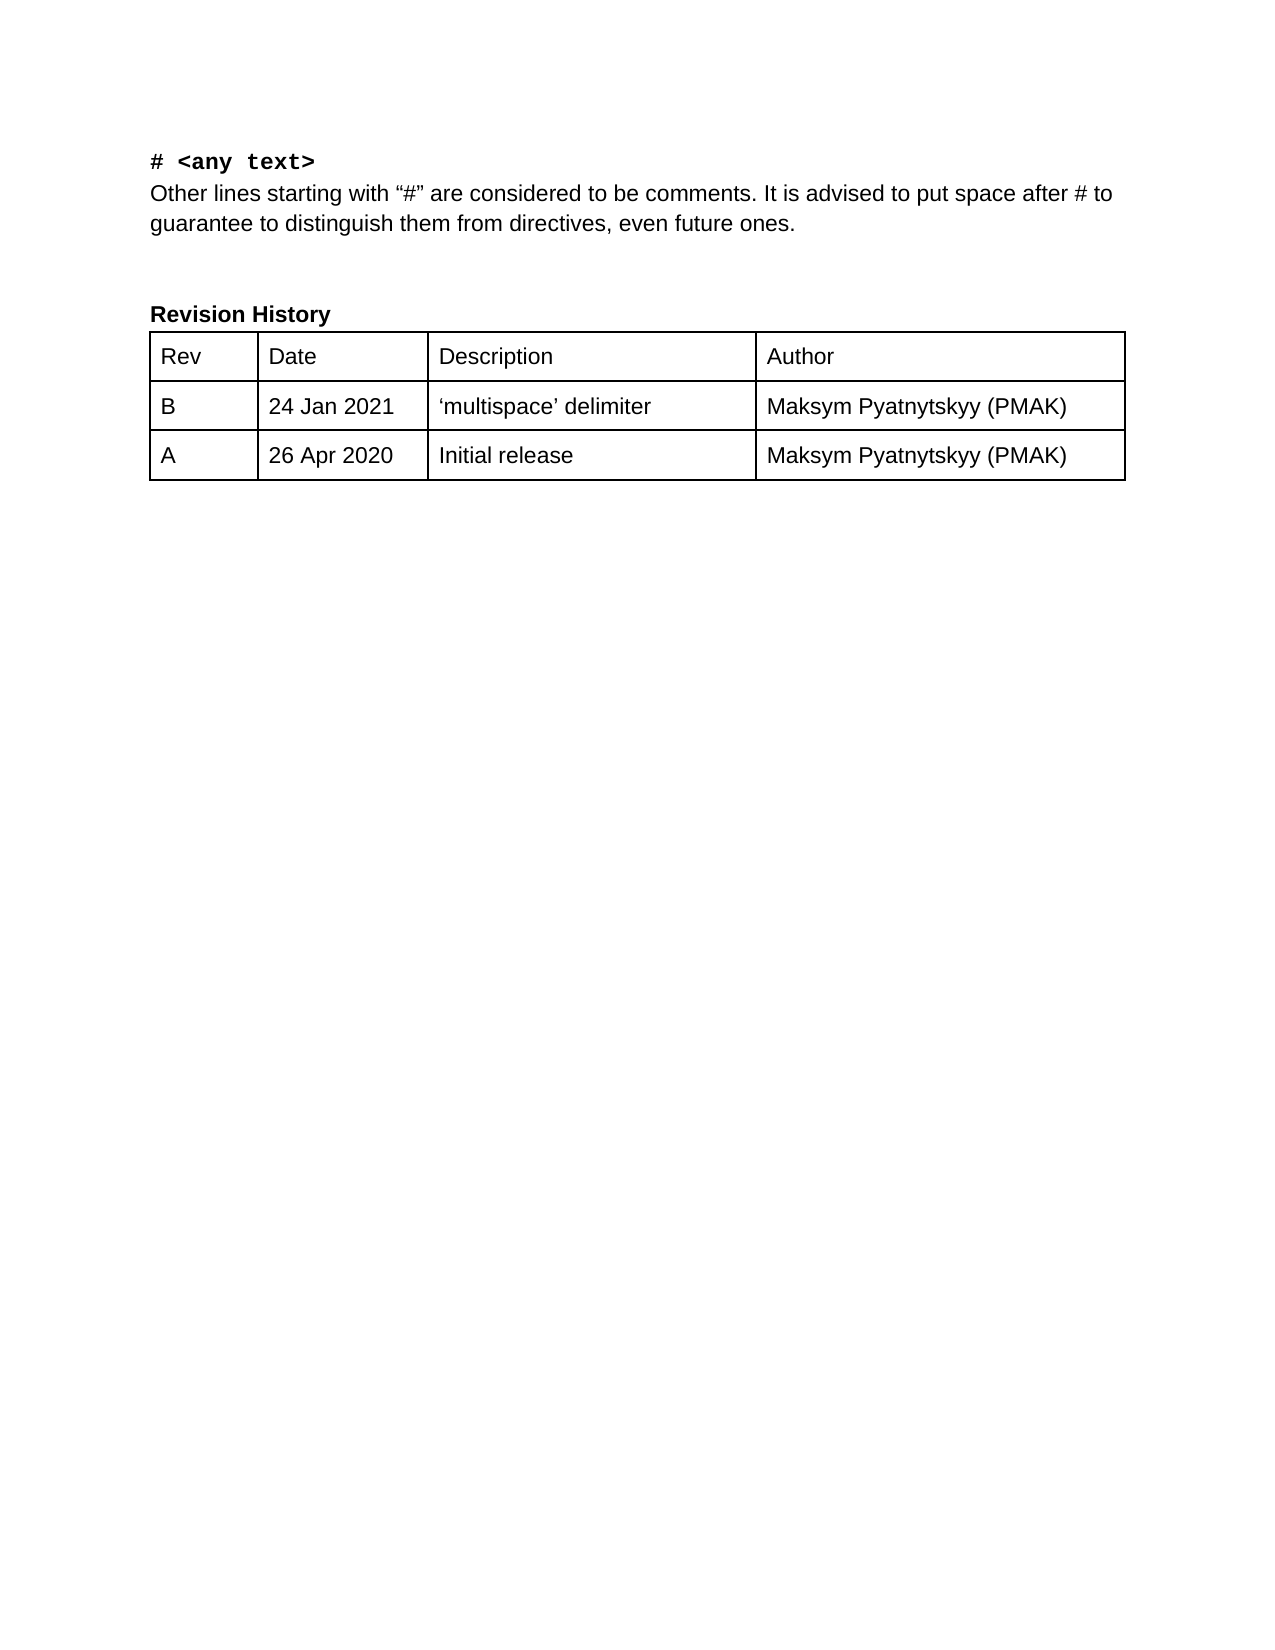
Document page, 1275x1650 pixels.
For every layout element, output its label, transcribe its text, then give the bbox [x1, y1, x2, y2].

table_cell ‘multispace’ delimiter [429, 382, 755, 429]
table_cell 24 Jan 2021 [259, 382, 427, 429]
table_header Rev [151, 333, 257, 380]
table_cell Maksym Pyatnytskyy (PMAK) [757, 382, 1124, 429]
table_cell 26 Apr 2020 [259, 431, 427, 479]
table_cell Maksym Pyatnytskyy (PMAK) [757, 431, 1124, 479]
table_cell Initial release [429, 431, 755, 479]
table_header Date [259, 333, 427, 380]
text Revision History [150, 301, 1125, 327]
table_header Author [757, 333, 1124, 380]
text Other lines starting with “#” are considered to be comments. It is advised to put space after # to guarantee to distinguish them from directives, even future ones. [150, 180, 1125, 236]
table_header Description [429, 333, 755, 380]
table_cell A [151, 431, 257, 479]
text # <any text> [150, 150, 1125, 176]
table_cell B [151, 382, 257, 429]
